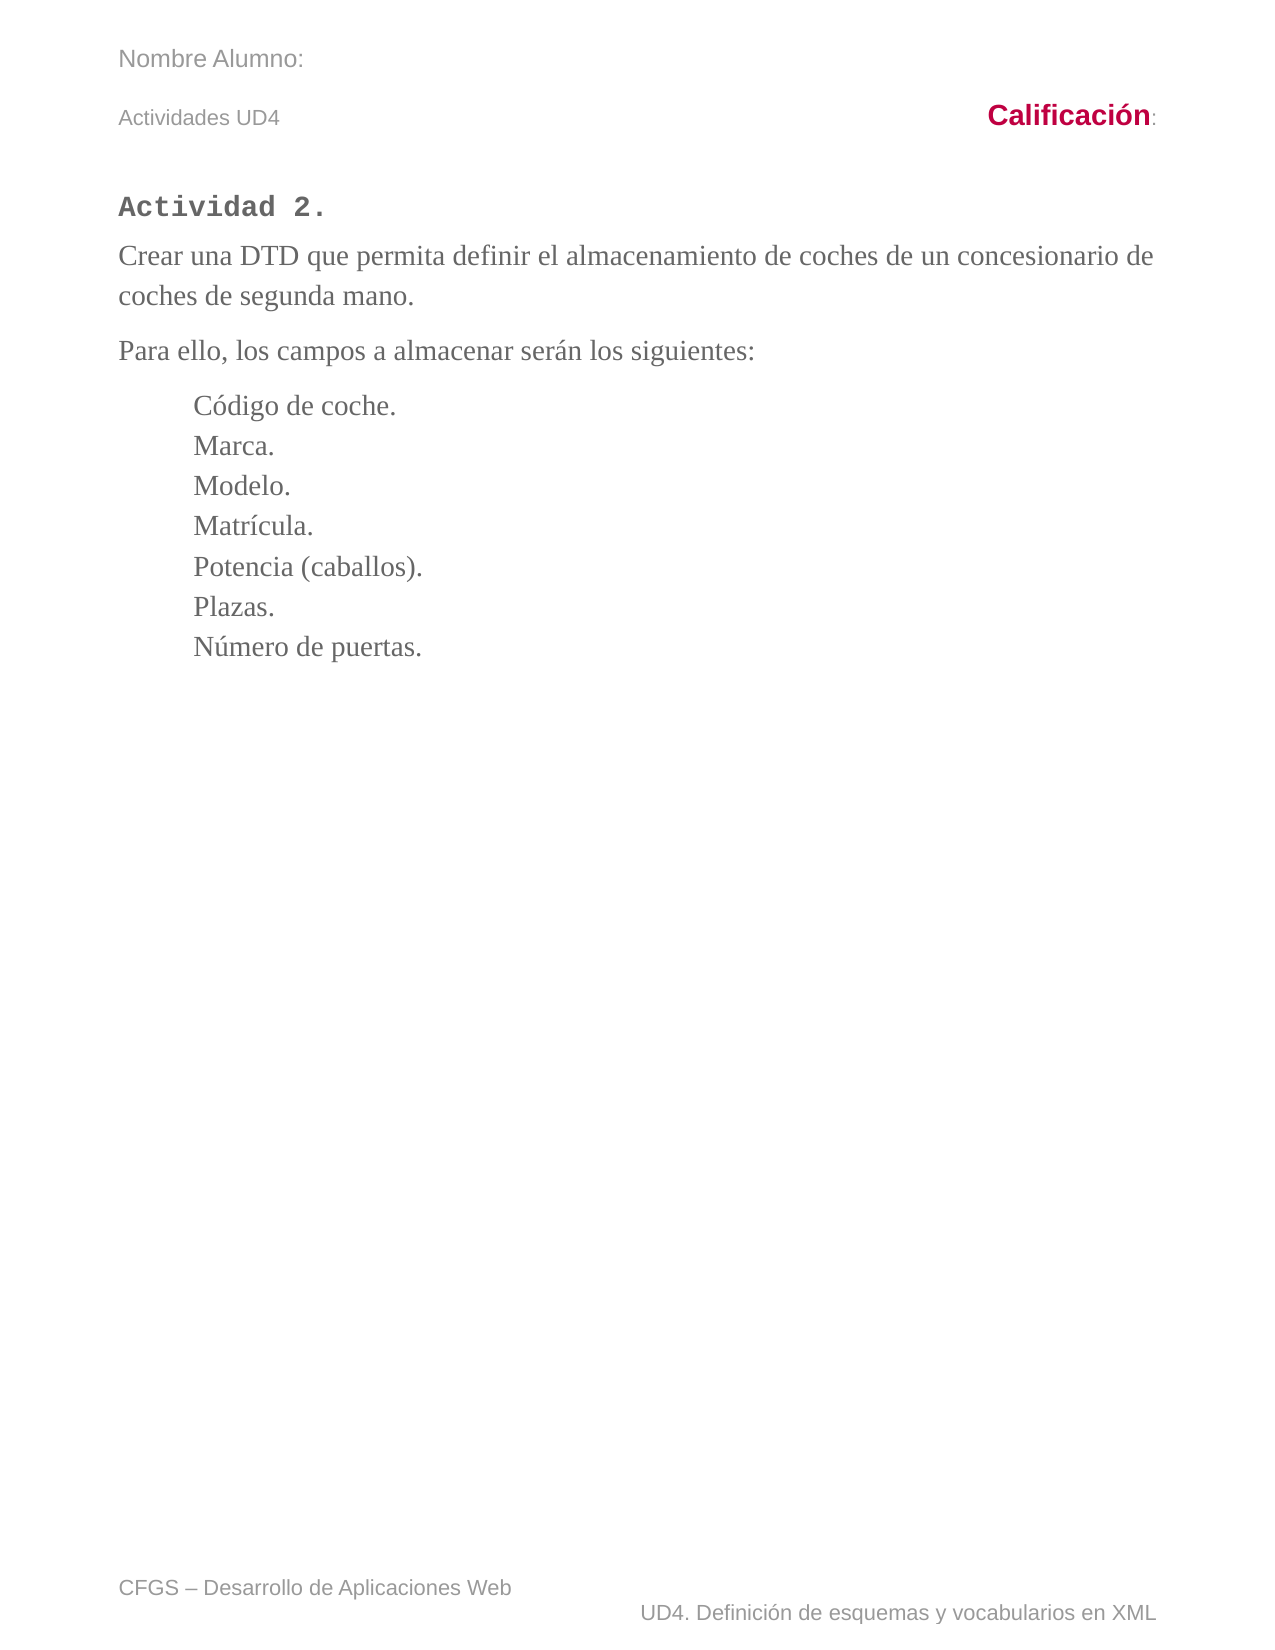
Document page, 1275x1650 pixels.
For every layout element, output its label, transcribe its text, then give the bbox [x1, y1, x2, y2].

text Potencia (caballos).  [193, 549, 1157, 582]
text Matrícula.  [193, 508, 1157, 542]
text Modelo.  [193, 468, 1157, 502]
text Plazas.  [193, 589, 1157, 622]
text Para ello, los campos a almacenar serán los siguientes:  [118, 333, 1157, 367]
subtitle Actividad 2. [118, 192, 1157, 226]
text Marca.  [193, 428, 1157, 462]
text Código de coche.  [193, 388, 1157, 421]
text Número de puertas. [193, 629, 1157, 663]
text Crear una DTD que permita definir el almacenamiento de coches de un concesionario de coches de segunda mano. [118, 238, 1157, 312]
